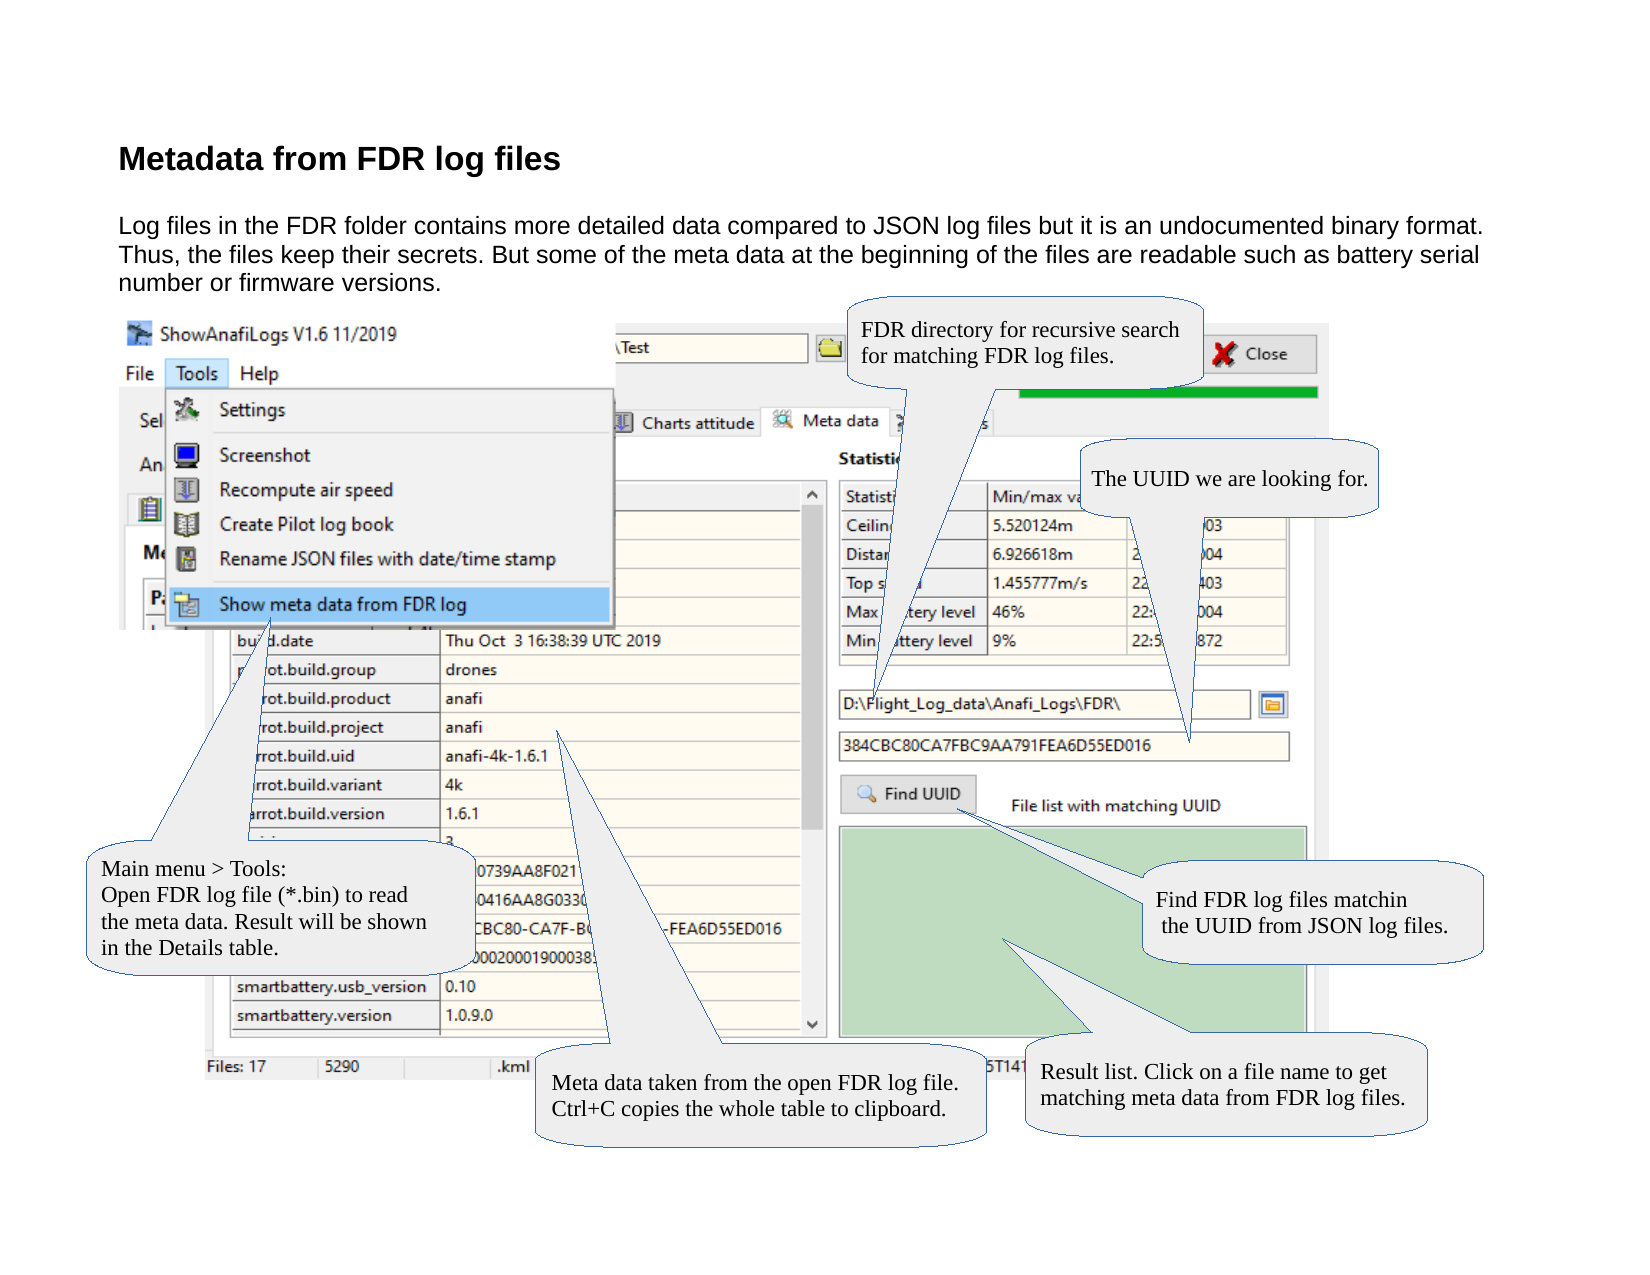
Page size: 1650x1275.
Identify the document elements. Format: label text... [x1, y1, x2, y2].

subtitle Metadata from FDR log files [118, 139, 1532, 178]
subtitle Log files in the FDR folder contains more detailed data compared to JSON log files but it is an undocumented binary format. Thus, the files keep their secrets. But some of the meta data at the beginning of the files are readable such as battery serial number or firmware versions. [118, 211, 1532, 297]
picture [118, 313, 1329, 1080]
